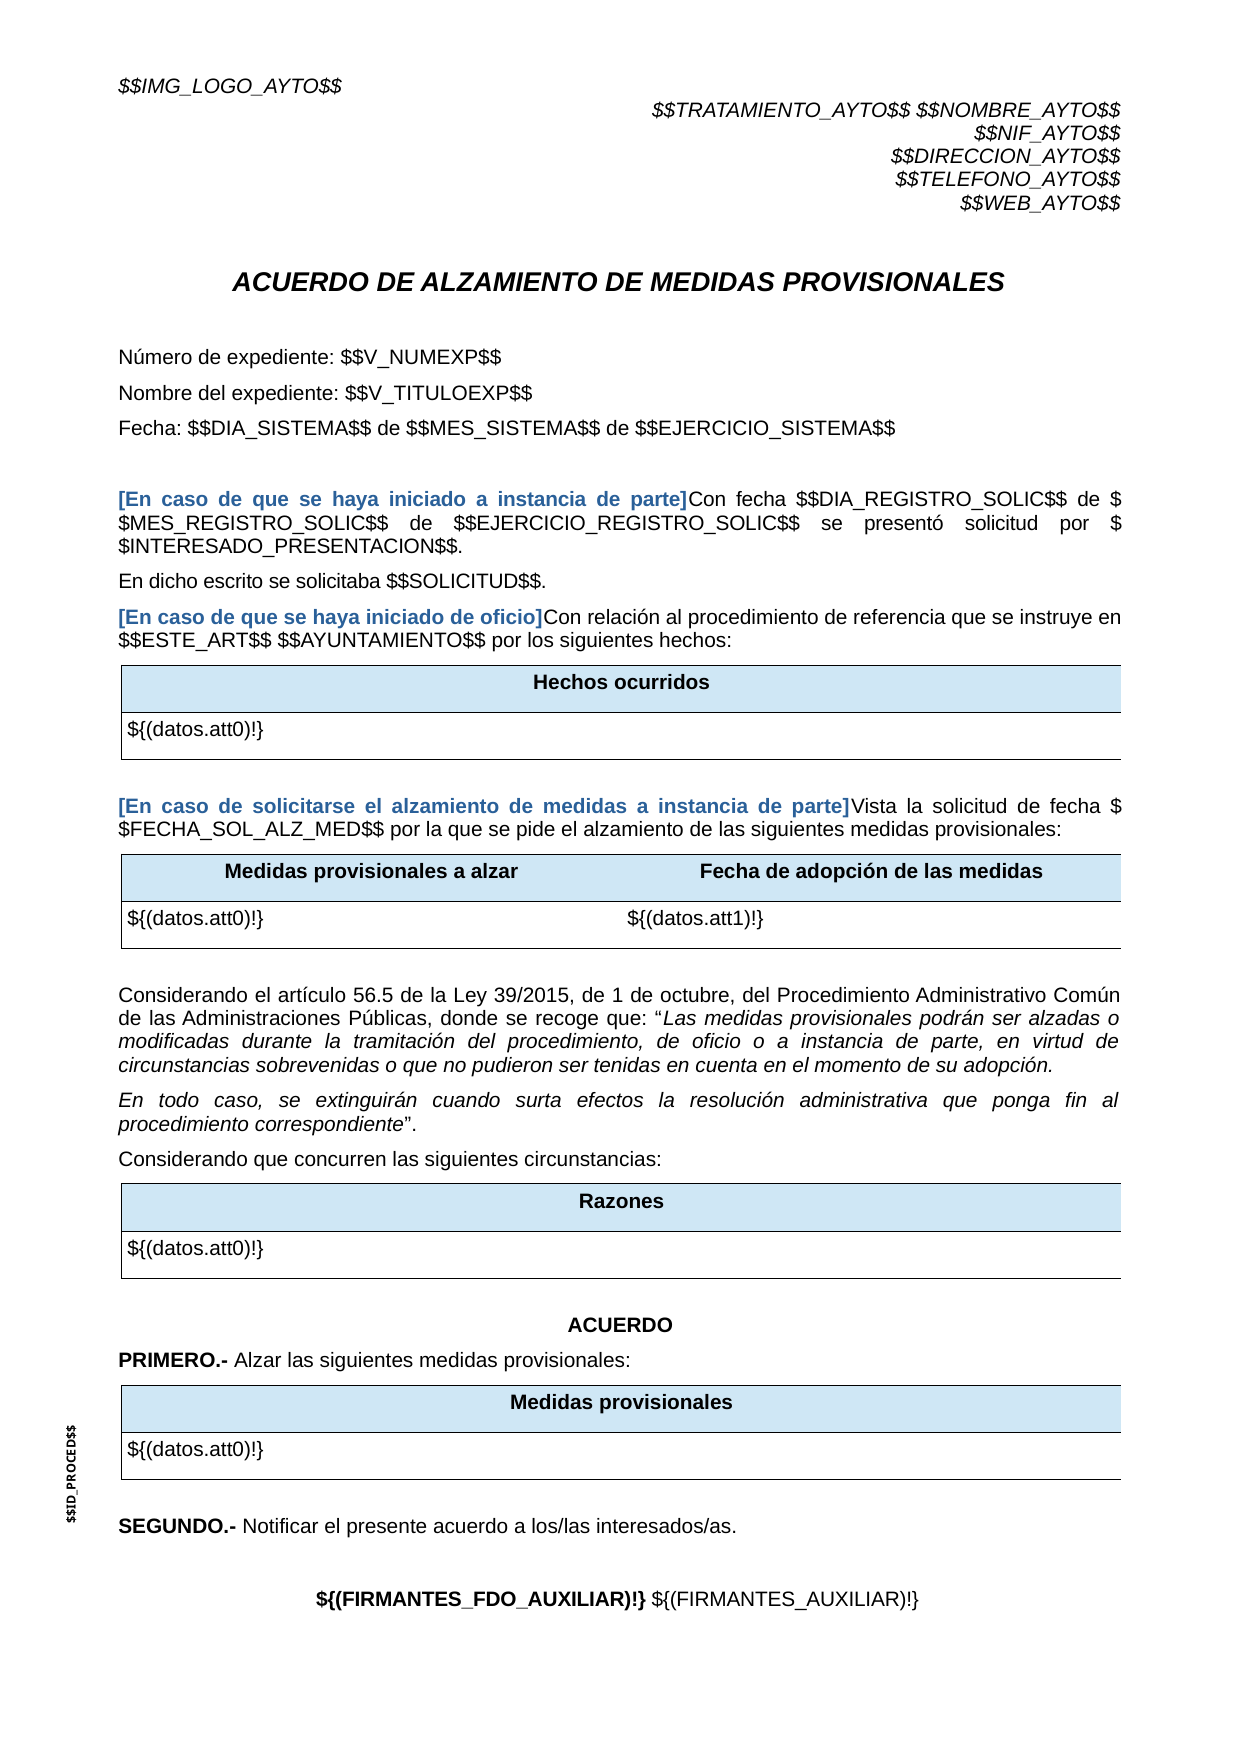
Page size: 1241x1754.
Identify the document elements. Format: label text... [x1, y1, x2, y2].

text Fecha: $$DIA_SISTEMA$$ de $$MES_SISTEMA$$ de $$EJERCICIO_SISTEMA$$ [118, 417, 1122, 440]
table_header Medidas provisionales a alzar [122, 855, 621, 901]
text En todo caso, se extinguirán cuando surta efectos la resolución administrativa que ponga fin al procedimiento correspondiente”. [118, 1089, 1122, 1135]
text SEGUNDO.- Notificar el presente acuerdo a los/las interesados/as. [118, 1515, 1122, 1538]
text [En caso de que se haya iniciado de oficio]Con relación al procedimiento de referencia que se instruye en $$ESTE_ART$$ $$AYUNTAMIENTO$$ por los siguientes hechos: [118, 606, 1122, 652]
table_cell ${(datos.att0)!}<jooscript> <insert-around element="table:table-row"> [#if HECHOS_OCURRIDOS??] [#assign HECHOS_OCURRIDOS_AUXILIAR=HECHOS_OCURRIDOS] [/#if] [#if TAB_HECHOS_OCURRIDOS??] [#assign HECHOS_OCURRIDOS_AUXILIAR=TAB_HECHOS_OCURRIDOS] [/#if] [#if HECHOS_OCURRIDOS_AUXILIAR?? &amp;&amp; HECHOS_OCURRIDOS_AUXILIAR?is_enumerable] [#list HECHOS_OCURRIDOS_AUXILIAR as datos] <content/> [/#list] [/#if] </insert-around> </jooscript> [122, 713, 1121, 759]
text Número de expediente: $$V_NUMEXP$$ [118, 345, 1122, 369]
text Considerando el artículo 56.5 de la Ley 39/2015, de 1 de octubre, del Procedimiento Administrativo Común de las Administraciones Públicas, donde se recoge que: “Las medidas provisionales podrán ser alzadas o modificadas durante la tramitación del procedimiento, de oficio o a instancia de parte, en virtud de circunstancias sobrevenidas o que no pudieron ser tenidas en cuenta en el momento de su adopción. [118, 983, 1122, 1076]
table_header Hechos ocurridos [122, 666, 1121, 712]
text ACUERDO [118, 1313, 1122, 1337]
text Nombre del expediente: $$V_TITULOEXP$$ [118, 381, 1122, 404]
table_cell ${(datos.att1)!} [621, 902, 1121, 948]
table_header Medidas provisionales [122, 1386, 1121, 1432]
text ACUERDO DE ALZAMIENTO DE MEDIDAS PROVISIONALES [118, 267, 1122, 297]
table_cell ${(datos.att0)!}<jooscript> <insert-around element="table:table-row"> [#if MED_PROV_ALZ??] [#assign MED_PROV_ALZ_AUXILIAR=MED_PROV_ALZ] [/#if] [#if TAB_MED_PROV_ALZ??] [#assign MED_PROV_ALZ_AUXILIAR=TAB_MED_PROV_ALZ] [/#if] [#if MED_PROV_ALZ_AUXILIAR?? &amp;&amp; MED_PROV_ALZ_AUXILIAR?is_enumerable] [#list MED_PROV_ALZ_AUXILIAR as datos] <content/> [/#list] [/#if] </insert-around> </jooscript> [122, 1433, 1121, 1479]
table_cell ${(datos.att0)!}<jooscript> <insert-around element="table:table-row"> [#if MED_PROV_SOL_ALZ??] [#assign MED_PROV_SOL_ALZ_AUXILIAR=MED_PROV_SOL_ALZ] [/#if] [#if TAB_MED_PROV_SOL_ALZ??] [#assign MED_PROV_SOL_ALZ_AUXILIAR=TAB_MED_PROV_SOL_ALZ] [/#if] [#if MED_PROV_SOL_ALZ_AUXILIAR?? &amp;&amp; MED_PROV_SOL_ALZ_AUXILIAR?is_enumerable] [#list MED_PROV_SOL_ALZ_AUXILIAR as datos] <content/> [/#list] [/#if] </insert-around> </jooscript> [122, 902, 621, 948]
table_header Razones [122, 1184, 1121, 1231]
text [#if FIRMANTES!?length > 1] [#assign FIRMANTES_FDO_AUXILIAR="Fdo:"] [#assign FIRMANTES_AUXILIAR=FIRMANTES] [#else] [#assign FIRMANTES_FDO_AUXILIAR="Fdo:"] [#assign FIRMANTES_AUXILIAR="El/La Alcalde/sa"] [/#if] [#if FIRMANTE_DELEGACION!?length > 1] [#assign FIRMANTE_DELEGACION_AUXILIAR=FIRMANTE_DELEGACION] [/#if]${(FIRMANTES_FDO_AUXILIAR)!} ${(FIRMANTES_AUXILIAR)!} [118, 1587, 1122, 1611]
text [En caso de que se haya iniciado a instancia de parte]Con fecha $$DIA_REGISTRO_SOLIC$$ de $$MES_REGISTRO_SOLIC$$ de $$EJERCICIO_REGISTRO_SOLIC$$ se presentó solicitud por $$INTERESADO_PRESENTACION$$. [118, 488, 1122, 558]
table_cell ${(datos.att0)!}<jooscript> <insert-around element="table:table-row"> [#if RAZONES_ALZ_MED_PROV??] [#assign RAZONES_ALZ_MED_PROV_AUXILIAR=RAZONES_ALZ_MED_PROV] [/#if] [#if TAB_RAZONES_ALZ_MED_PROV??] [#assign RAZONES_ALZ_MED_PROV_AUXILIAR=TAB_RAZONES_ALZ_MED_PROV] [/#if] [#if RAZONES_ALZ_MED_PROV_AUXILIAR?? &amp;&amp; RAZONES_ALZ_MED_PROV_AUXILIAR?is_enumerable] [#list RAZONES_ALZ_MED_PROV_AUXILIAR as datos] <content/> [/#list] [/#if] </insert-around> </jooscript> [122, 1232, 1121, 1278]
text PRIMERO.- Alzar las siguientes medidas provisionales: [118, 1349, 1122, 1372]
text [En caso de solicitarse el alzamiento de medidas a instancia de parte]Vista la solicitud de fecha $$FECHA_SOL_ALZ_MED$$ por la que se pide el alzamiento de las siguientes medidas provisionales: [118, 794, 1122, 841]
text Considerando que concurren las siguientes circunstancias: [118, 1148, 1122, 1171]
text En dicho escrito se solicitaba $$SOLICITUD$$. [118, 570, 1120, 593]
table_header Fecha de adopción de las medidas [621, 855, 1121, 901]
